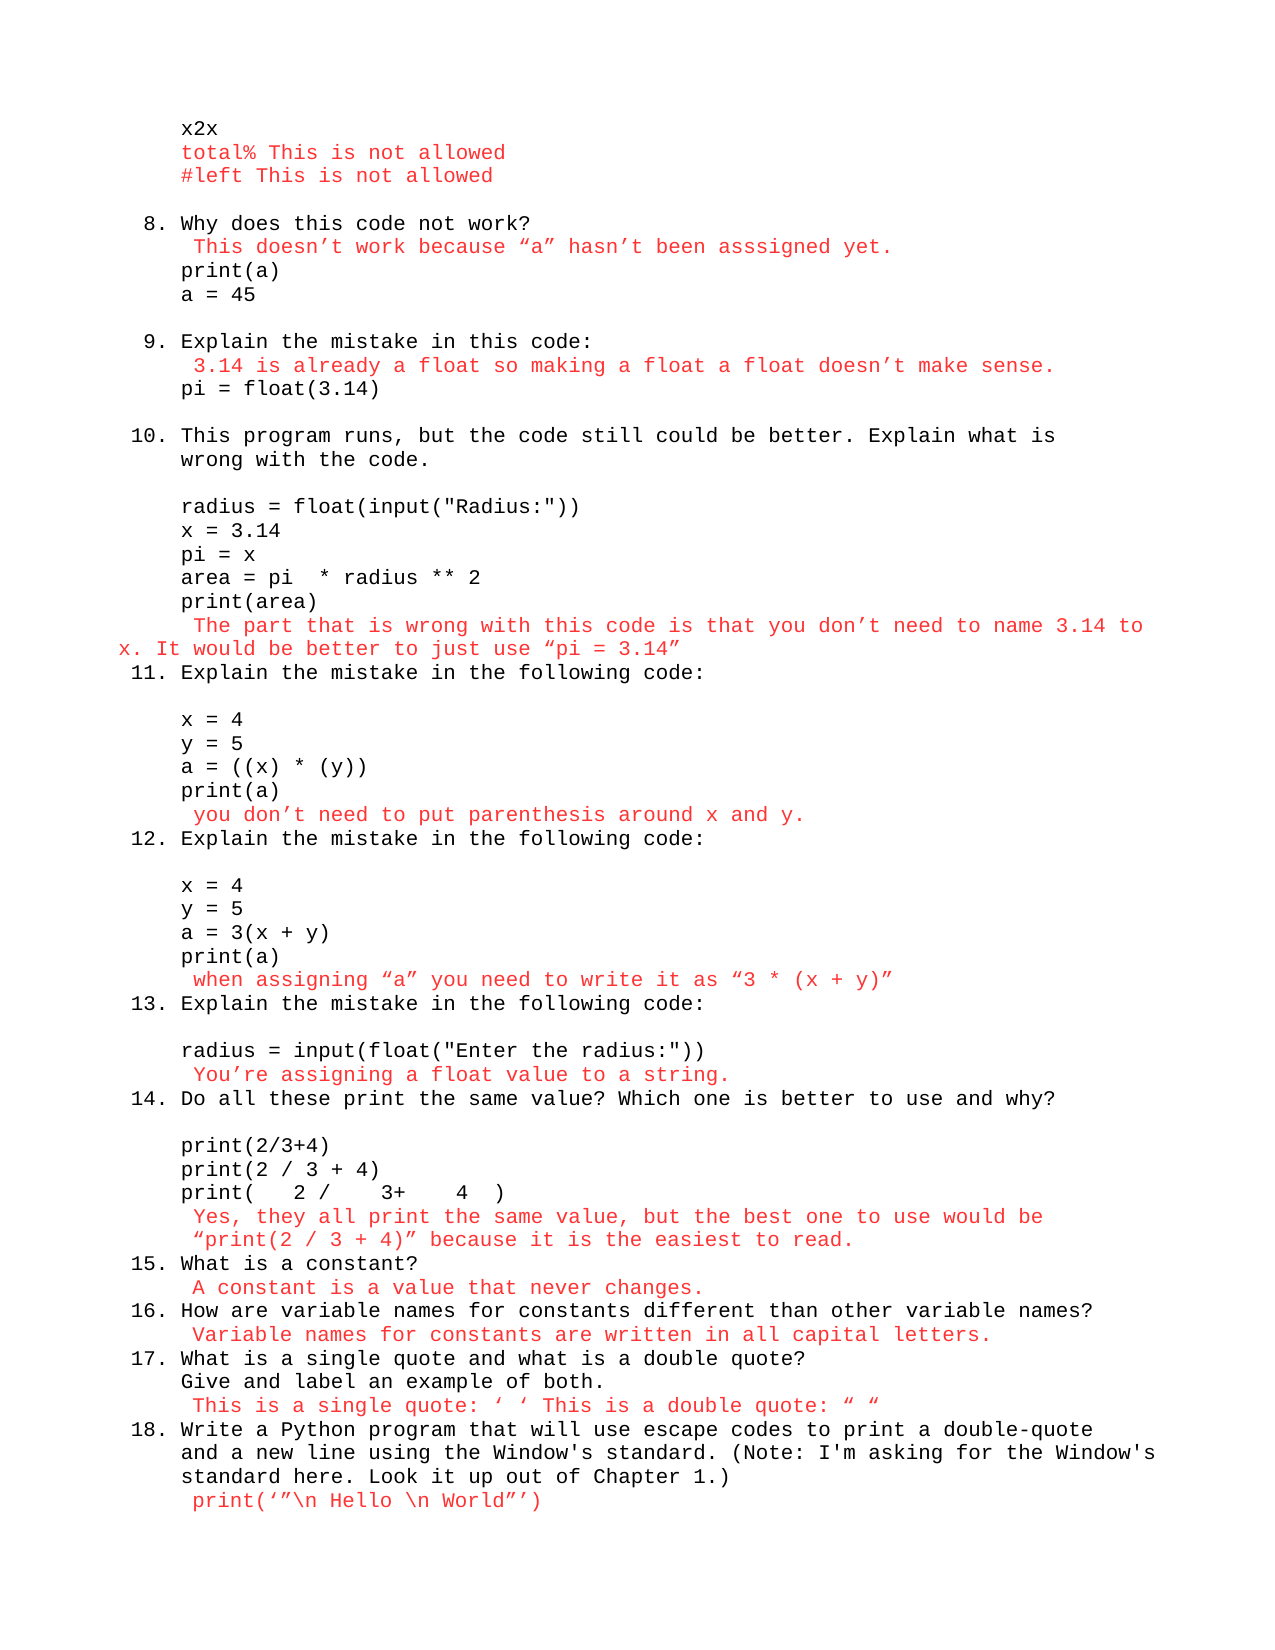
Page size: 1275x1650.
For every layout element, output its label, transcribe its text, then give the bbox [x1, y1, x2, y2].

text 13. Explain the mistake in the following code: [118, 993, 1157, 1017]
text standard here. Look it up out of Chapter 1.) [118, 1466, 1157, 1489]
text you don’t need to put parenthesis around x and y. [118, 804, 1157, 827]
text and a new line using the Window's standard. (Note: I'm asking for the Window's [118, 1442, 1157, 1466]
text x = 4 [118, 709, 1157, 733]
text a = ((x) * (y)) [118, 757, 1157, 780]
text print(2/3+4) ­ [118, 1135, 1157, 1158]
text print(‘”\n Hello \n World”’) [118, 1489, 1157, 1513]
text when assigning “a” you need to write it as “3 * (x + y)” [118, 969, 1157, 993]
text The part that is wrong with this code is that you don’t need to name 3.14 to x. It would be better to just use “pi = 3.14” [118, 615, 1157, 662]
text pi = float(3.14) [118, 378, 1157, 402]
text 18. Write a Python program that will use escape codes to print a double-quote [118, 1419, 1157, 1442]
text print( 2 / 3+ 4 ) [118, 1182, 1157, 1206]
text radius = input(float("Enter the radius:")) [118, 1040, 1157, 1064]
text print(area) [118, 591, 1157, 615]
text print(a) [118, 260, 1157, 284]
text print(a) [118, 780, 1157, 804]
text 9. Explain the mistake in this code: [118, 331, 1157, 354]
text Variable names for constants are written in all capital letters. [118, 1324, 1157, 1348]
text Give and label an example of both. [118, 1371, 1157, 1395]
text This doesn’t work because “a” hasn’t been asssigned yet. [118, 236, 1157, 260]
text x2x [118, 118, 1157, 142]
text #left This is not allowed [118, 165, 1157, 189]
text 14. Do all these print the same value? Which one is better to use and why? [118, 1088, 1157, 1111]
text This is a single quote: ‘ ‘ This is a double quote: “ “ [118, 1395, 1157, 1419]
text x = 3.14 [118, 520, 1157, 544]
text 17. What is a single quote and what is a double quote? [118, 1348, 1157, 1371]
text wrong with the code. [118, 449, 1157, 473]
text 16. How are variable names for constants different than other variable names? [118, 1300, 1157, 1324]
text pi = x [118, 544, 1157, 567]
text a = 3(x + y) [118, 922, 1157, 946]
text area = pi * radius ** 2 [118, 567, 1157, 591]
text print(2 / 3 + 4) [118, 1158, 1157, 1182]
text 10. This program runs, but the code still could be better. Explain what is [118, 426, 1157, 449]
text A constant is a value that never changes. [118, 1277, 1157, 1300]
text Yes, they all print the same value, but the best one to use would be [118, 1206, 1157, 1229]
text 8. Why does this code not work? [118, 213, 1157, 236]
text 11. Explain the mistake in the following code: [118, 662, 1157, 686]
text radius = float(input("Radius:")) [118, 496, 1157, 520]
text print(a) [118, 946, 1157, 969]
text a = 45 [118, 284, 1157, 307]
text y = 5 [118, 733, 1157, 757]
text You’re assigning a float value to a string. [118, 1064, 1157, 1088]
text “print(2 / 3 + 4)” because it is the easiest to read. [118, 1229, 1157, 1253]
text total% This is not allowed [118, 142, 1157, 165]
text 12. Explain the mistake in the following code: [118, 827, 1157, 851]
text y = 5 [118, 898, 1157, 922]
text 15. What is a constant? [118, 1253, 1157, 1277]
text 3.14 is already a float so making a float a float doesn’t make sense. [118, 354, 1157, 378]
text x = 4 [118, 875, 1157, 898]
